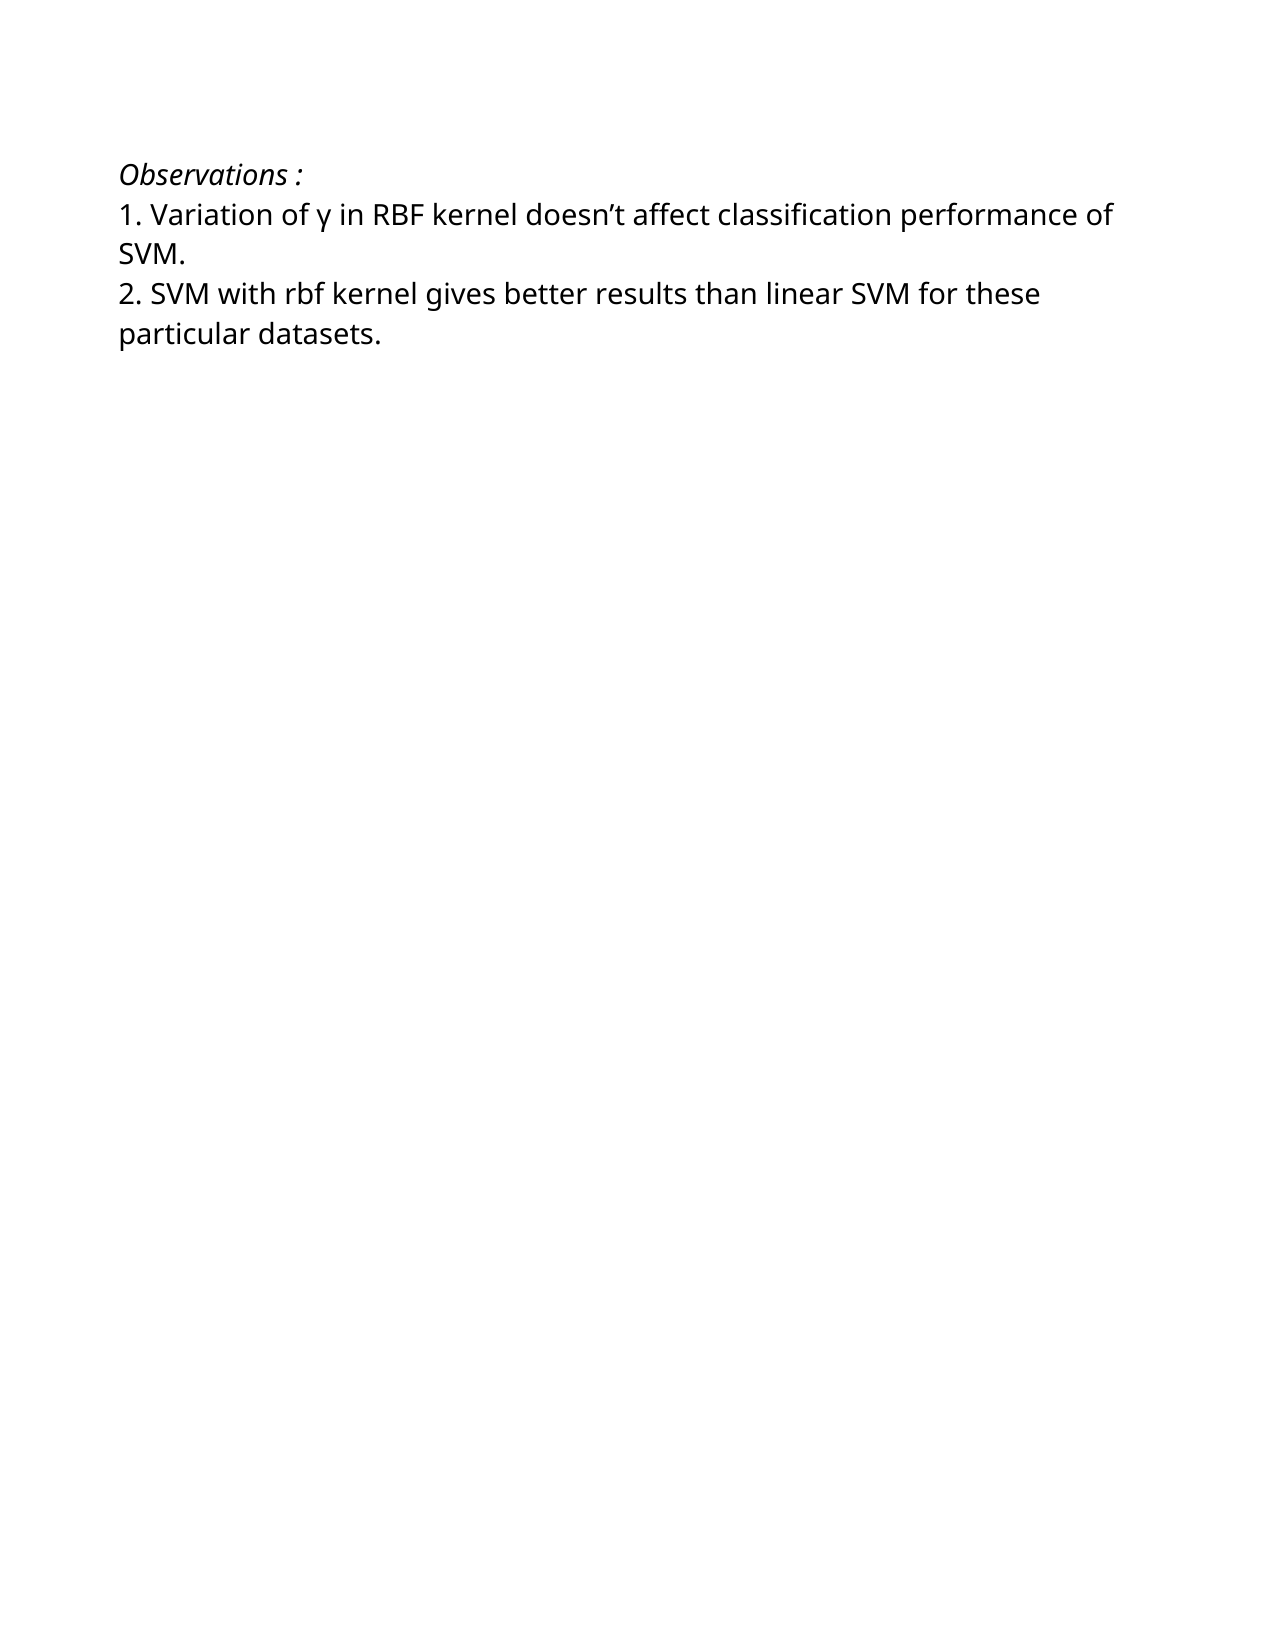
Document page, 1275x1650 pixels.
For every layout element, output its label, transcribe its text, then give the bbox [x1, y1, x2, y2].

text 2. SVM with rbf kernel gives better results than linear SVM for these particular datasets. [118, 273, 1157, 353]
text Observations : [118, 154, 1157, 194]
text 1. Variation of γ in RBF kernel doesn’t affect classification performance of SVM. [118, 194, 1157, 273]
